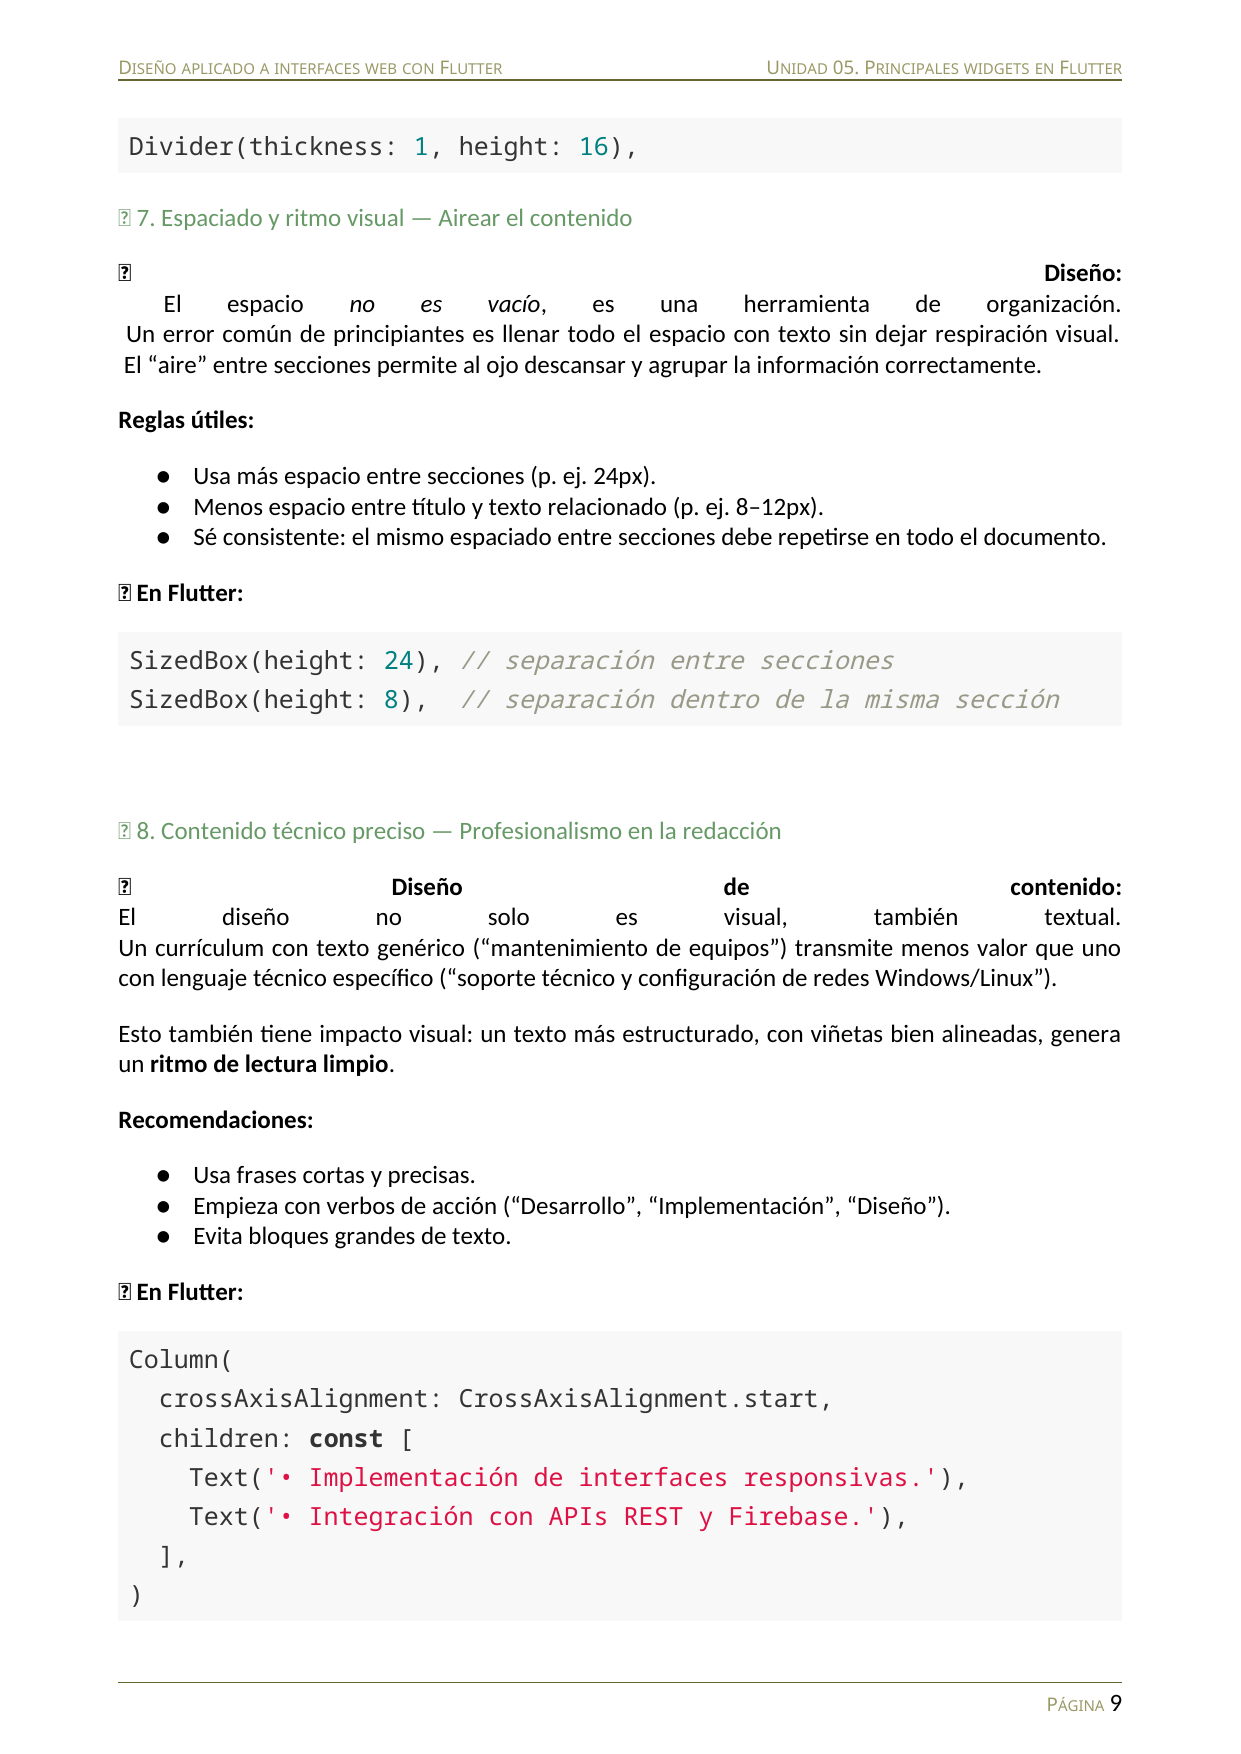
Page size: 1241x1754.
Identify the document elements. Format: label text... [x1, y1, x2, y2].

list Menos espacio entre título y texto relacionado (p. ej. 8–12px). [156, 491, 1122, 521]
subtitle 🔷 8. Contenido técnico preciso — Profesionalismo en la redacción [118, 815, 1122, 846]
text Recomendaciones: [118, 1104, 1122, 1134]
list Evita bloques grandes de texto. [156, 1220, 1122, 1251]
table_header Column( crossAxisAlignment: CrossAxisAlignment.start, children: const [ Text('• Implementación de interfaces responsivas.'), Text('• Integración con APIs REST y Firebase.'), ], ) [118, 1331, 1122, 1621]
text 🎨 Diseño: El espacio no es vacío, es una herramienta de organización. Un error común de principiantes es llenar todo el espacio con texto sin dejar respiración visual. El “aire” entre secciones permite al ojo descansar y agrupar la información correctamente. [118, 258, 1122, 380]
text Esto también tiene impacto visual: un texto más estructurado, con viñetas bien alineadas, genera un ritmo de lectura limpio. [118, 1018, 1122, 1079]
list Usa más espacio entre secciones (p. ej. 24px). [156, 460, 1122, 491]
table_header SizedBox(height: 24), // separación entre secciones SizedBox(height: 8), // separación dentro de la misma sección [118, 632, 1122, 726]
table_header Divider(thickness: 1, height: 16), [118, 118, 1122, 173]
list Empieza con verbos de acción (“Desarrollo”, “Implementación”, “Diseño”). [156, 1190, 1122, 1220]
list Usa frases cortas y precisas. [156, 1159, 1122, 1190]
text Reglas útiles: [118, 405, 1122, 435]
text 🧪 En Flutter: [118, 577, 1122, 607]
list Sé consistente: el mismo espaciado entre secciones debe repetirse en todo el documento. [156, 521, 1122, 552]
subtitle 🔷 7. Espaciado y ritmo visual — Airear el contenido [118, 202, 1122, 233]
text 🎨 Diseño de contenido: El diseño no solo es visual, también textual. Un currículum con texto genérico (“mantenimiento de equipos”) transmite menos valor que uno con lenguaje técnico específico (“soporte técnico y configuración de redes Windows/Linux”). [118, 871, 1122, 993]
text 🧪 En Flutter: [118, 1276, 1122, 1306]
